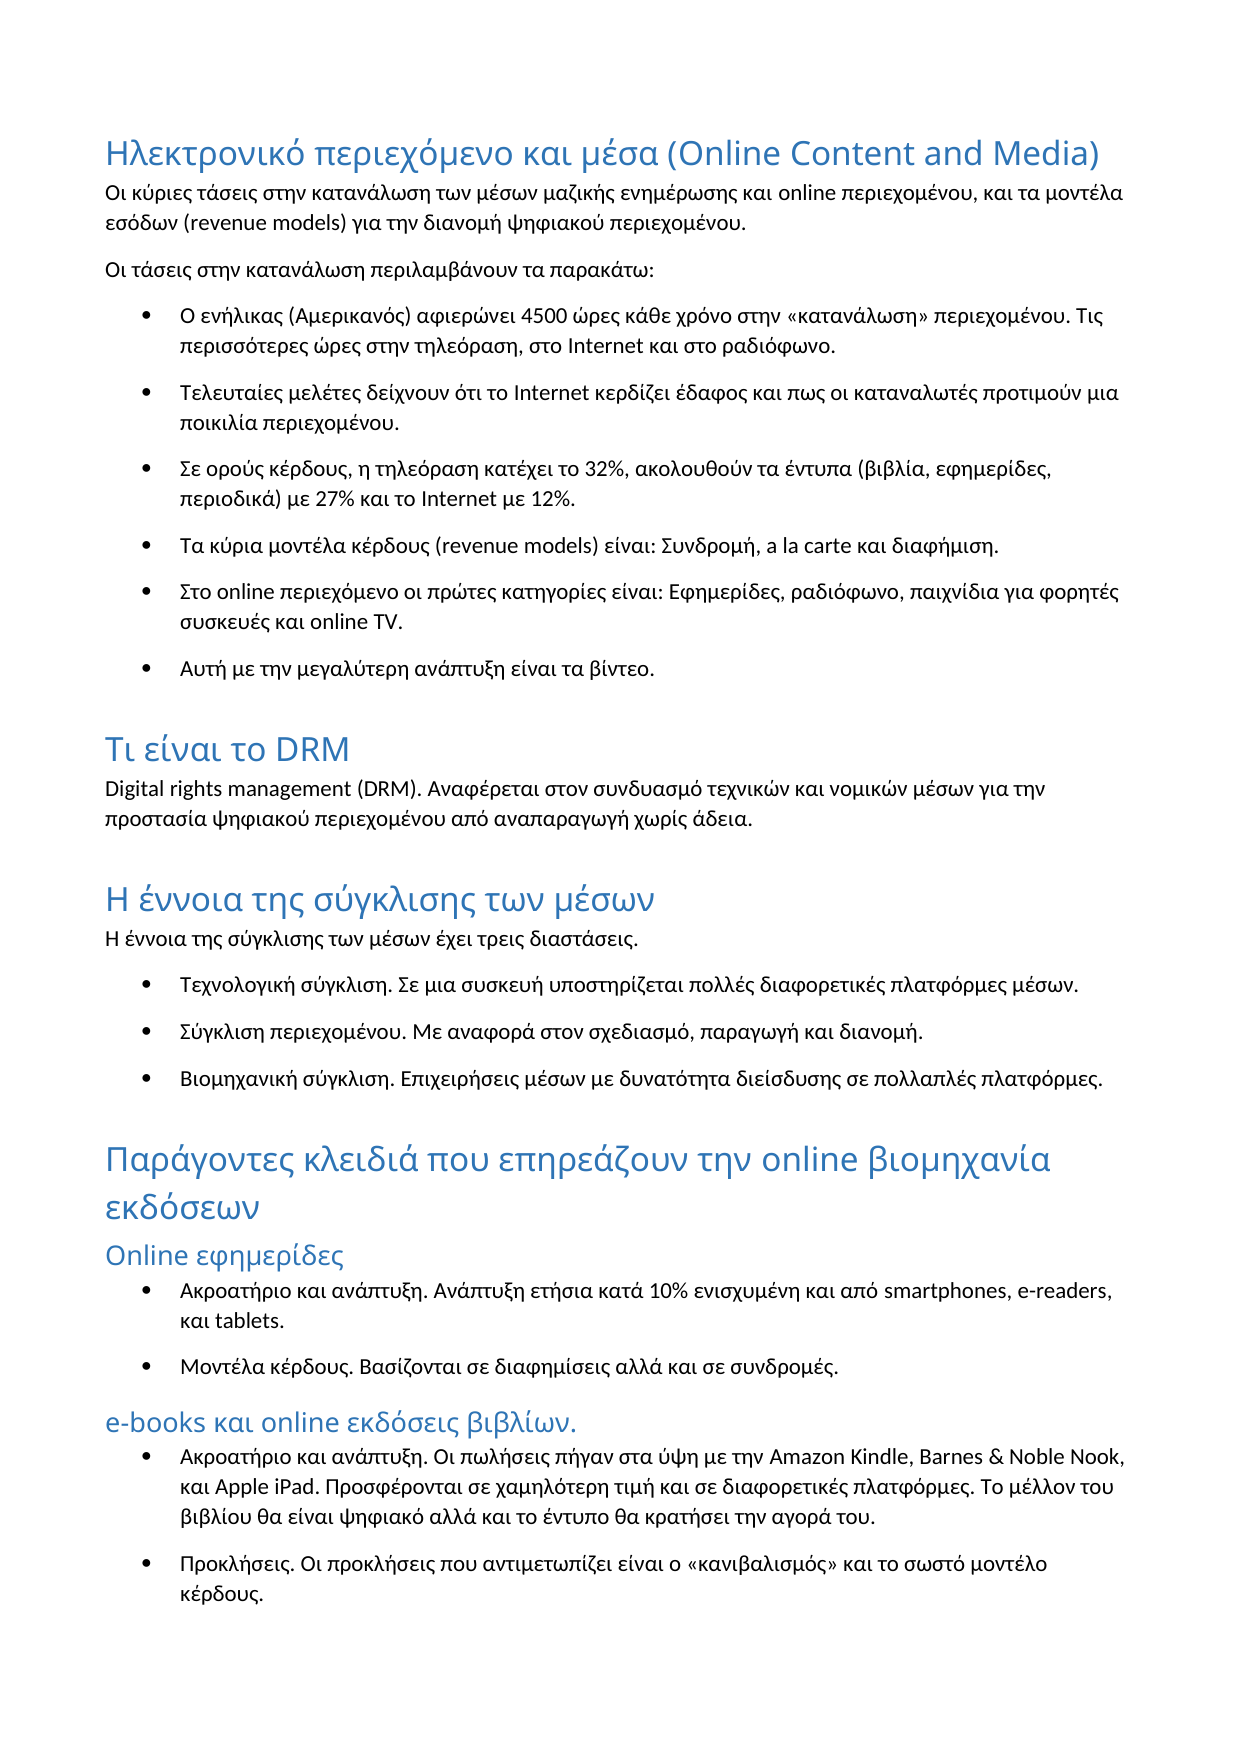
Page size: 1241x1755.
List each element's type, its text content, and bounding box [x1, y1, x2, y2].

text Η έννοια της σύγκλισης των μέσων έχει τρεις διαστάσεις. [105, 924, 1135, 952]
text Digital rights management (DRM). Αναφέρεται στον συνδυασμό τεχνικών και νομικών μέσων για την προστασία ψηφιακού περιεχομένου από αναπαραγωγή χωρίς άδεια. [105, 774, 1135, 832]
list Ο ενήλικας (Αμερικανός) αφιερώνει 4500 ώρες κάθε χρόνο στην «κατανάλωση» περιεχομένου. Τις περισσότερες ώρες στην τηλεόραση, στο Internet και στο ραδιόφωνο. [142, 302, 1135, 359]
list Αυτή με την μεγαλύτερη ανάπτυξη είναι τα βίντεο. [142, 654, 1135, 682]
subtitle Τι είναι το DRM [105, 726, 1135, 771]
list Ακροατήριο και ανάπτυξη. Ανάπτυξη ετήσια κατά 10% ενισχυμένη και από smartphones, e-readers, και tablets. [142, 1276, 1135, 1334]
list Μοντέλα κέρδους. Βασίζονται σε διαφημίσεις αλλά και σε συνδρομές. [142, 1352, 1135, 1380]
subtitle Παράγοντες κλειδιά που επηρεάζουν την online βιομηχανία εκδόσεων [105, 1135, 1135, 1229]
subtitle Ηλεκτρονικό περιεχόμενο και μέσα (Online Content and Media) [105, 130, 1135, 175]
list Σε ορούς κέρδους, η τηλεόραση κατέχει το 32%, ακολουθούν τα έντυπα (βιβλία, εφημερίδες, περιοδικά) με 27% και το Internet με 12%. [142, 454, 1135, 512]
list Προκλήσεις. Οι προκλήσεις που αντιμετωπίζει είναι ο «κανιβαλισμός» και το σωστό μοντέλο κέρδους. [142, 1549, 1135, 1607]
list Στο online περιεχόμενο οι πρώτες κατηγορίες είναι: Εφημερίδες, ραδιόφωνο, παιχνίδια για φορητές συσκευές και online TV. [142, 577, 1135, 635]
list Ακροατήριο και ανάπτυξη. Οι πωλήσεις πήγαν στα ύψη με την Amazon Kindle, Barnes & Noble Nook, και Apple iPad. Προσφέρονται σε χαμηλότερη τιμή και σε διαφορετικές πλατφόρμες. Το μέλλον του βιβλίου θα είναι ψηφιακό αλλά και το έντυπο θα κρατήσει την αγορά του. [142, 1442, 1135, 1530]
subtitle Η έννοια της σύγκλισης των μέσων [105, 876, 1135, 921]
subtitle e-books και online εκδόσεις βιβλίων. [105, 1403, 1135, 1440]
subtitle Online εφημερίδες [105, 1237, 1135, 1273]
list Τεχνολογική σύγκλιση. Σε μια συσκευή υποστηρίζεται πολλές διαφορετικές πλατφόρμες μέσων. [142, 971, 1135, 999]
list Τα κύρια μοντέλα κέρδους (revenue models) είναι: Συνδρομή, a la carte και διαφήμιση. [142, 531, 1135, 559]
text Οι τάσεις στην κατανάλωση περιλαμβάνουν τα παρακάτω: [105, 255, 1135, 283]
list Σύγκλιση περιεχομένου. Με αναφορά στον σχεδιασμό, παραγωγή και διανομή. [142, 1017, 1135, 1045]
text Οι κύριες τάσεις στην κατανάλωση των μέσων μαζικής ενημέρωσης και online περιεχομένου, και τα μοντέλα εσόδων (revenue models) για την διανομή ψηφιακού περιεχομένου. [105, 178, 1135, 236]
list Βιομηχανική σύγκλιση. Επιχειρήσεις μέσων με δυνατότητα διείσδυσης σε πολλαπλές πλατφόρμες. [142, 1064, 1135, 1092]
list Τελευταίες μελέτες δείχνουν ότι το Internet κερδίζει έδαφος και πως οι καταναλωτές προτιμούν μια ποικιλία περιεχομένου. [142, 378, 1135, 436]
